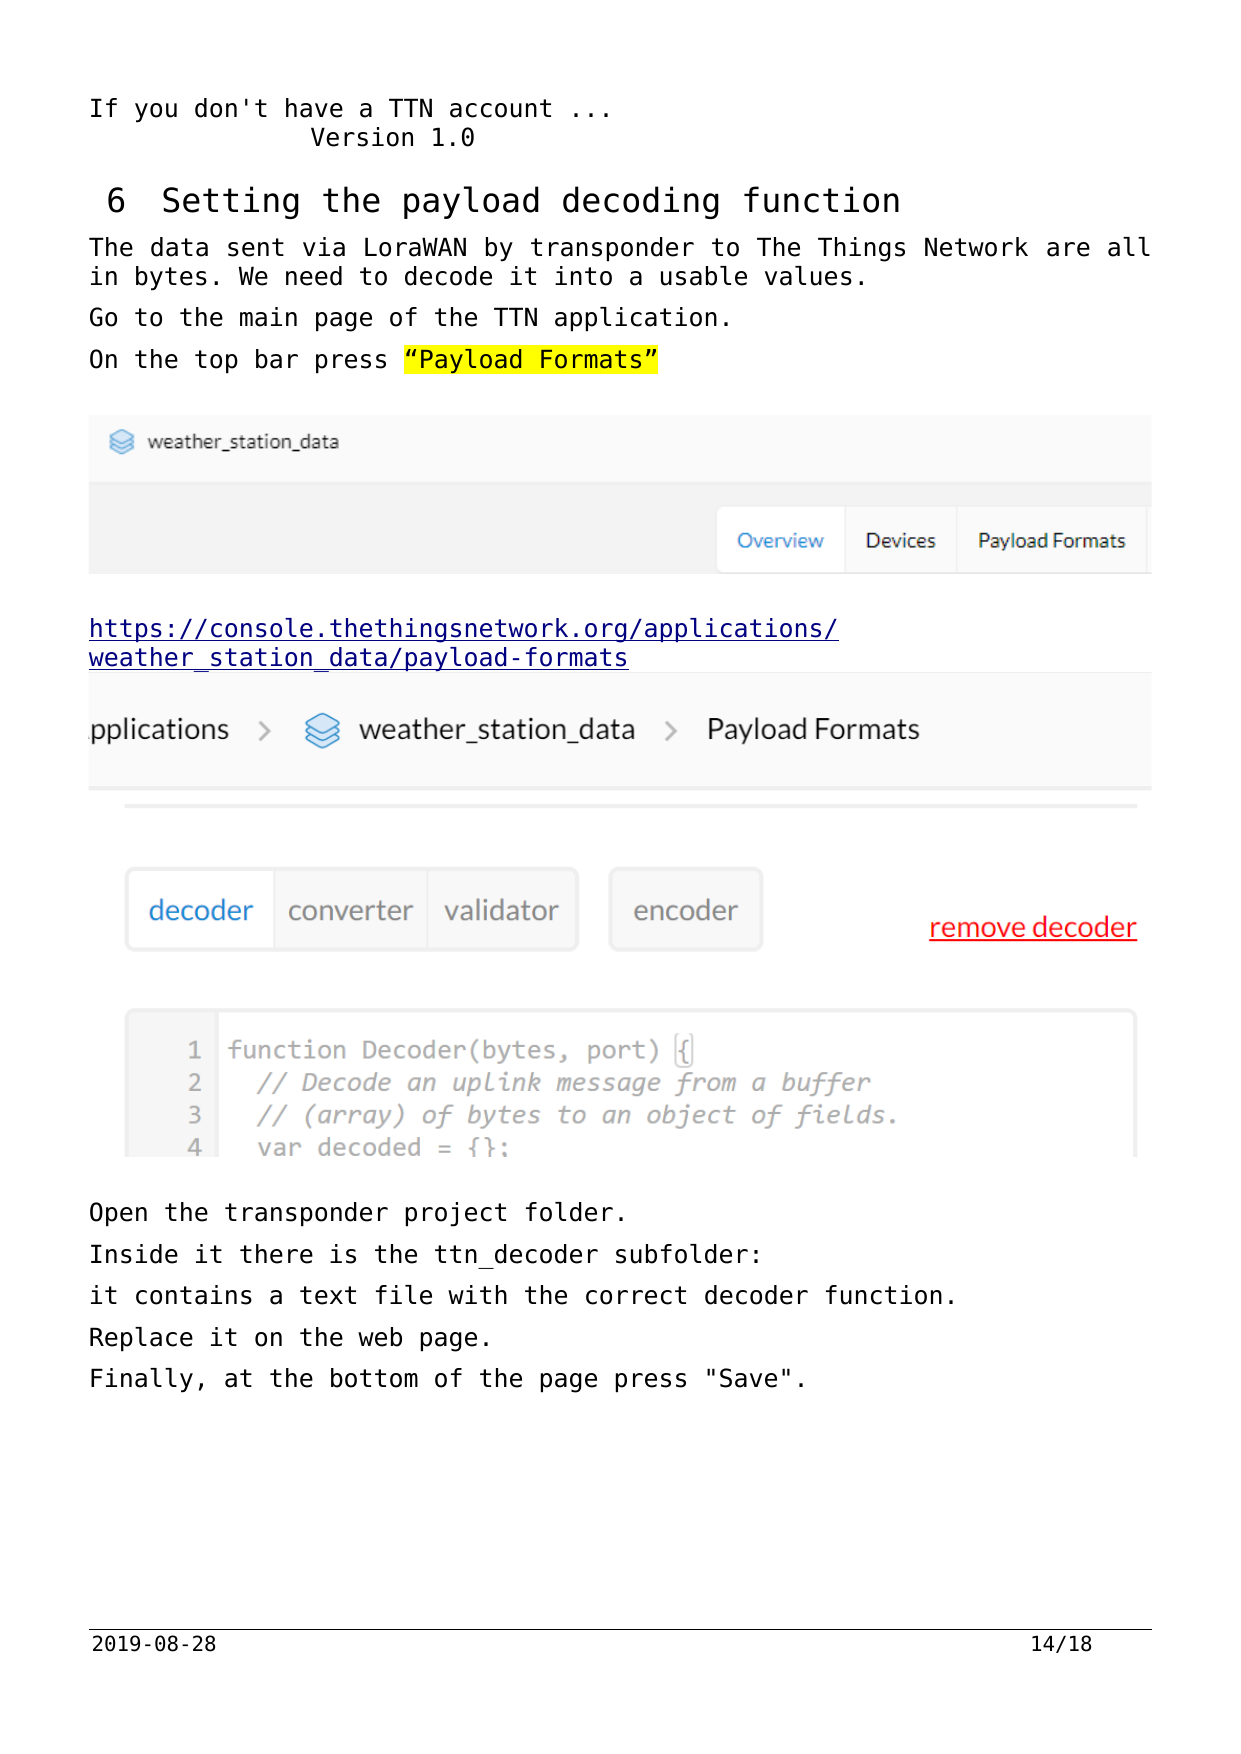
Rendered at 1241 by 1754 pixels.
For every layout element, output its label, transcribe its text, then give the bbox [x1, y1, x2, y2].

picture [88, 415, 1152, 574]
text Finally, at the bottom of the page press "Save". [88, 1364, 1152, 1393]
text The data sent via LoraWAN by transponder to The Things Network are all in bytes. We need to decode it into a usable values. [88, 233, 1152, 291]
picture [88, 672, 1152, 1157]
text Inside it there is the ttn_decoder subfolder: [88, 1240, 1152, 1269]
text On the top bar press “Payload Formats” [88, 345, 1152, 374]
text https://console.thethingsnetwork.org/applications/weather_station_data/payload-formats [88, 615, 1152, 672]
subtitle Setting the payload decoding function [106, 182, 1152, 221]
text Open the transponder project folder. [88, 1198, 1152, 1227]
text Replace it on the web page. [88, 1323, 1152, 1352]
text it contains a text file with the correct decoder function. [88, 1281, 1152, 1310]
text Go to the main page of the TTN application. [88, 304, 1152, 333]
